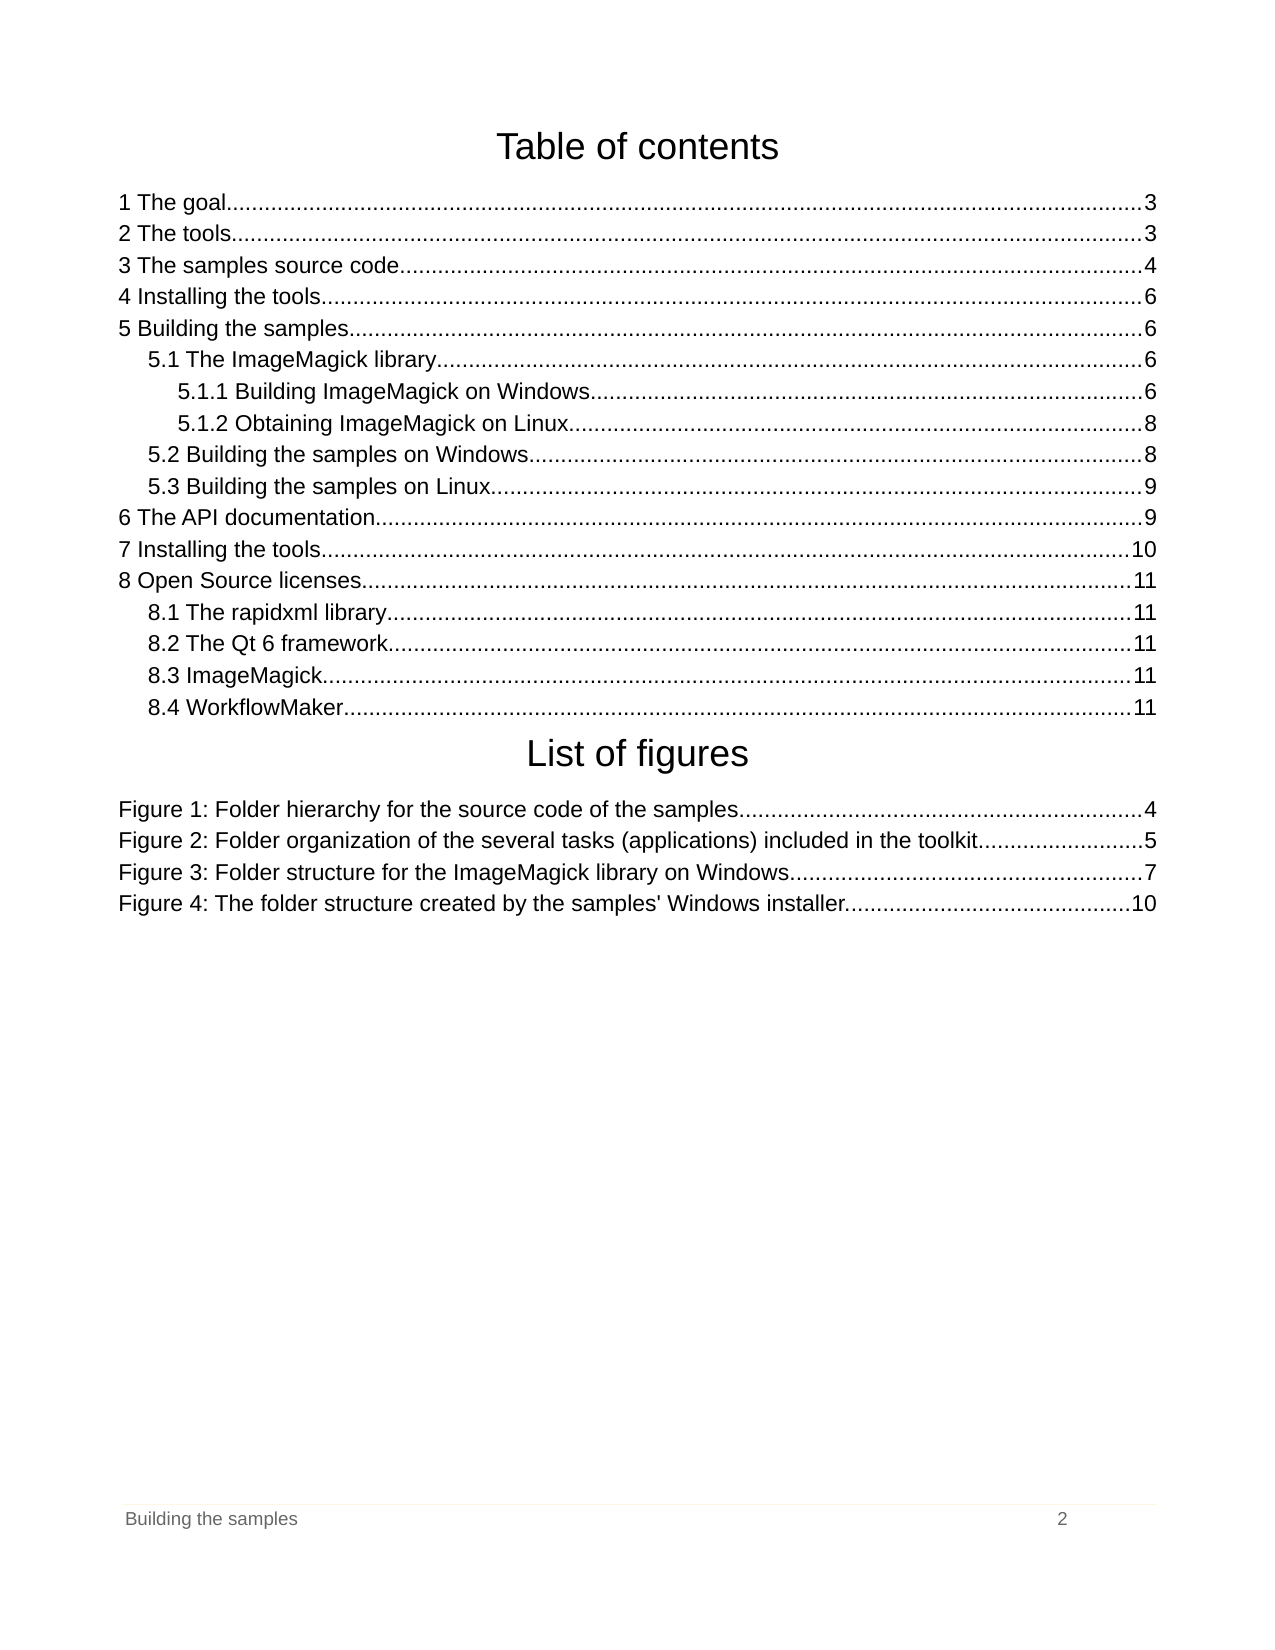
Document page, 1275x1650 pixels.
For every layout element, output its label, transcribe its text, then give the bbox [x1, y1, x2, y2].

text 5.3 Building the samples on Linux 9 [148, 473, 1157, 499]
text 2 The tools 3 [118, 220, 1157, 246]
text Figure 1: Folder hierarchy for the source code of the samples. 4 [118, 796, 1157, 822]
text Figure 2: Folder organization of the several tasks (applications) included in the toolkit. 5 [118, 827, 1157, 853]
text 8.3 ImageMagick 11 [148, 662, 1157, 688]
text 5.1.1 Building ImageMagick on Windows 6 [177, 378, 1157, 404]
text 3 The samples source code 4 [118, 252, 1157, 278]
text 4 Installing the tools 6 [118, 283, 1157, 309]
text 8.2 The Qt 6 framework 11 [148, 630, 1157, 657]
subtitle Table of contents [118, 124, 1157, 167]
text 6 The API documentation 9 [118, 504, 1157, 531]
text 7 Installing the tools 10 [118, 536, 1157, 562]
text 8.1 The rapidxml library 11 [148, 599, 1157, 625]
text 5.2 Building the samples on Windows 8 [148, 441, 1157, 467]
text Figure 3: Folder structure for the ImageMagick library on Windows. 7 [118, 859, 1157, 885]
text 1 The goal 3 [118, 188, 1157, 215]
text 8 Open Source licenses 11 [118, 567, 1157, 594]
text 5 Building the samples 6 [118, 315, 1157, 341]
subtitle List of figures [118, 731, 1157, 774]
text 5.1 The ImageMagick library 6 [148, 346, 1157, 373]
text Figure 4: The folder structure created by the samples' Windows installer. 10 [118, 890, 1157, 917]
text 5.1.2 Obtaining ImageMagick on Linux 8 [177, 409, 1157, 436]
text 8.4 WorkflowMaker 11 [148, 693, 1157, 720]
